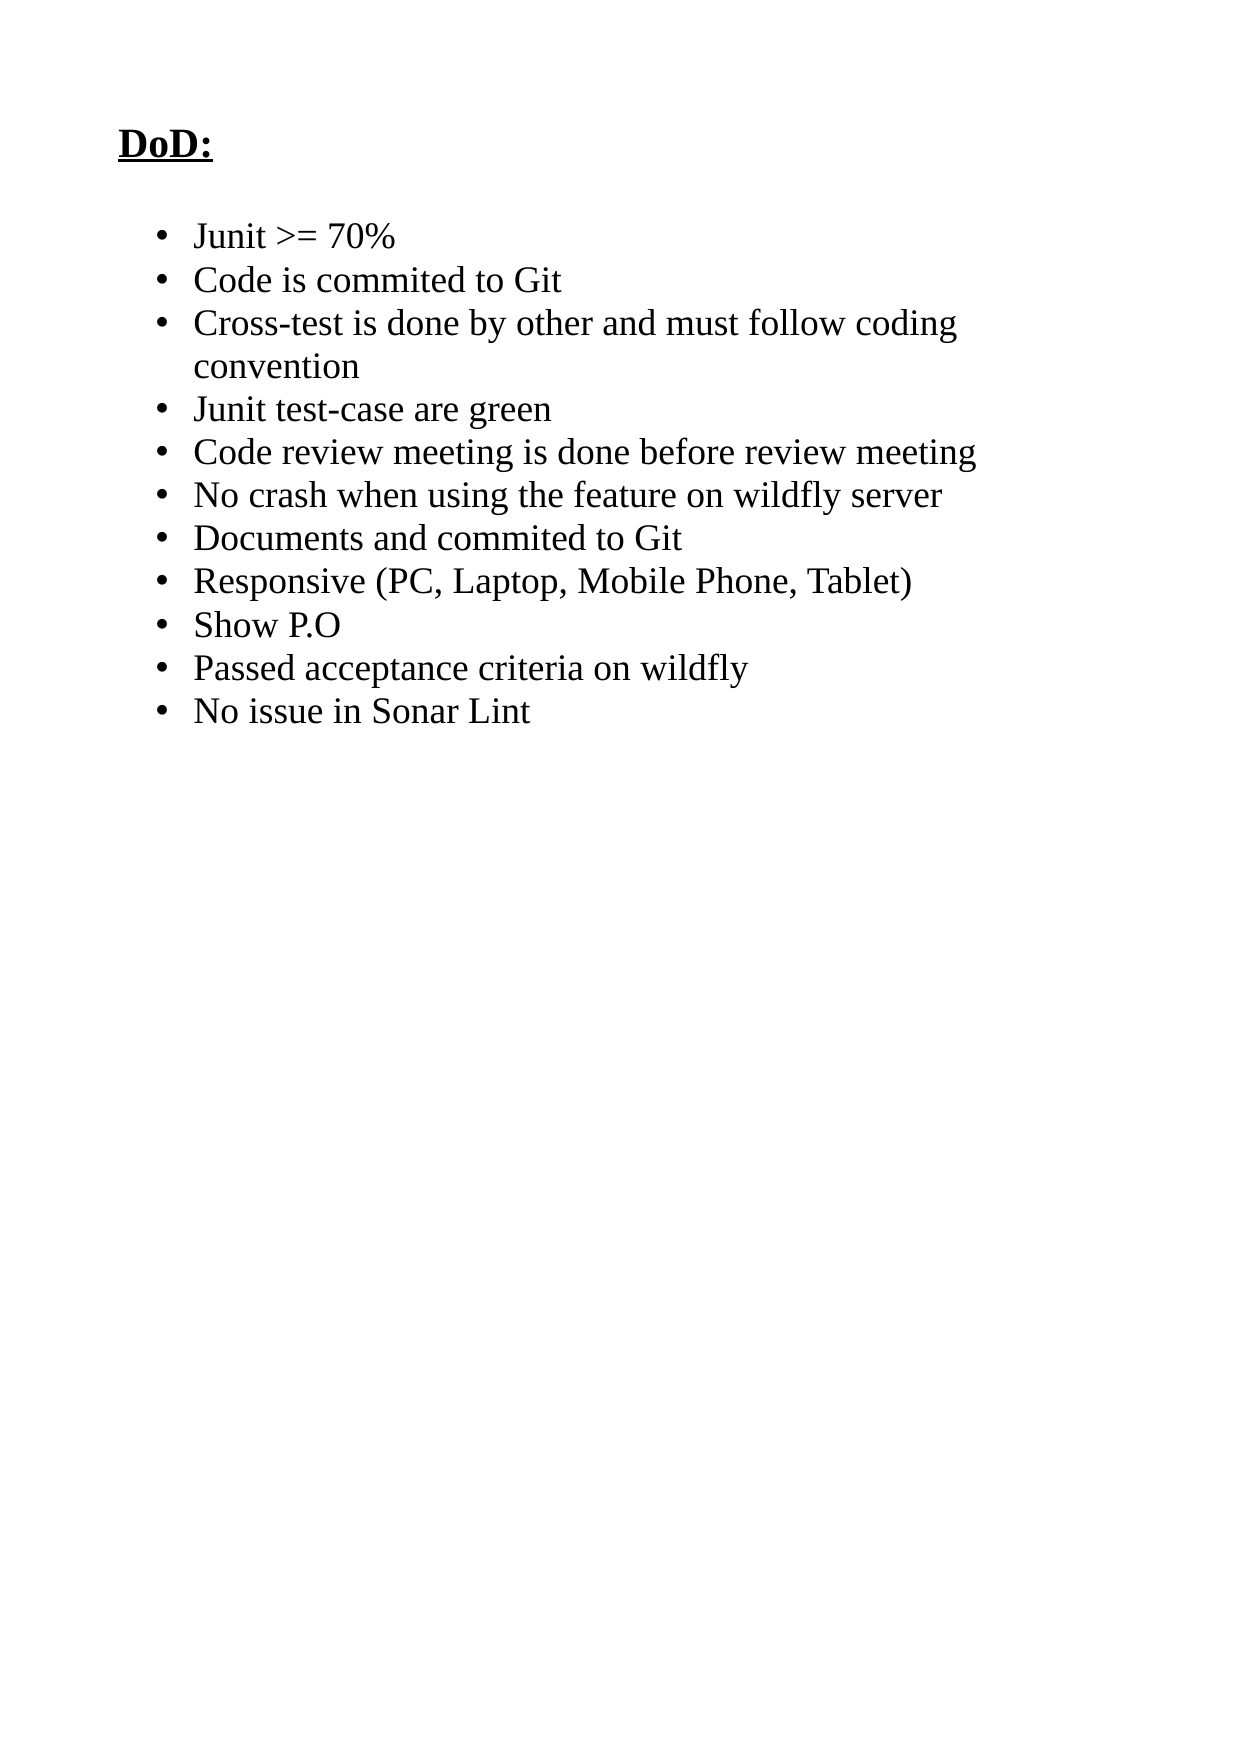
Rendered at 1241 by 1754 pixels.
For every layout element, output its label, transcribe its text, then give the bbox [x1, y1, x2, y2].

list Passed acceptance criteria on wildfly [156, 645, 1122, 688]
list No crash when using the feature on wildfly server [156, 473, 1122, 516]
list Junit test-case are green [156, 386, 1122, 429]
list Documents and commited to Git [156, 516, 1122, 559]
text DoD: [118, 118, 1122, 166]
list Code is commited to Git [156, 257, 1122, 300]
list Show P.O [156, 602, 1122, 645]
list Junit >= 70% [156, 214, 1122, 257]
list Cross-test is done by other and must follow coding convention [156, 300, 1122, 386]
list No issue in Sonar Lint [156, 688, 1122, 731]
list Responsive (PC, Laptop, Mobile Phone, Tablet) [156, 559, 1122, 602]
list Code review meeting is done before review meeting [156, 429, 1122, 473]
